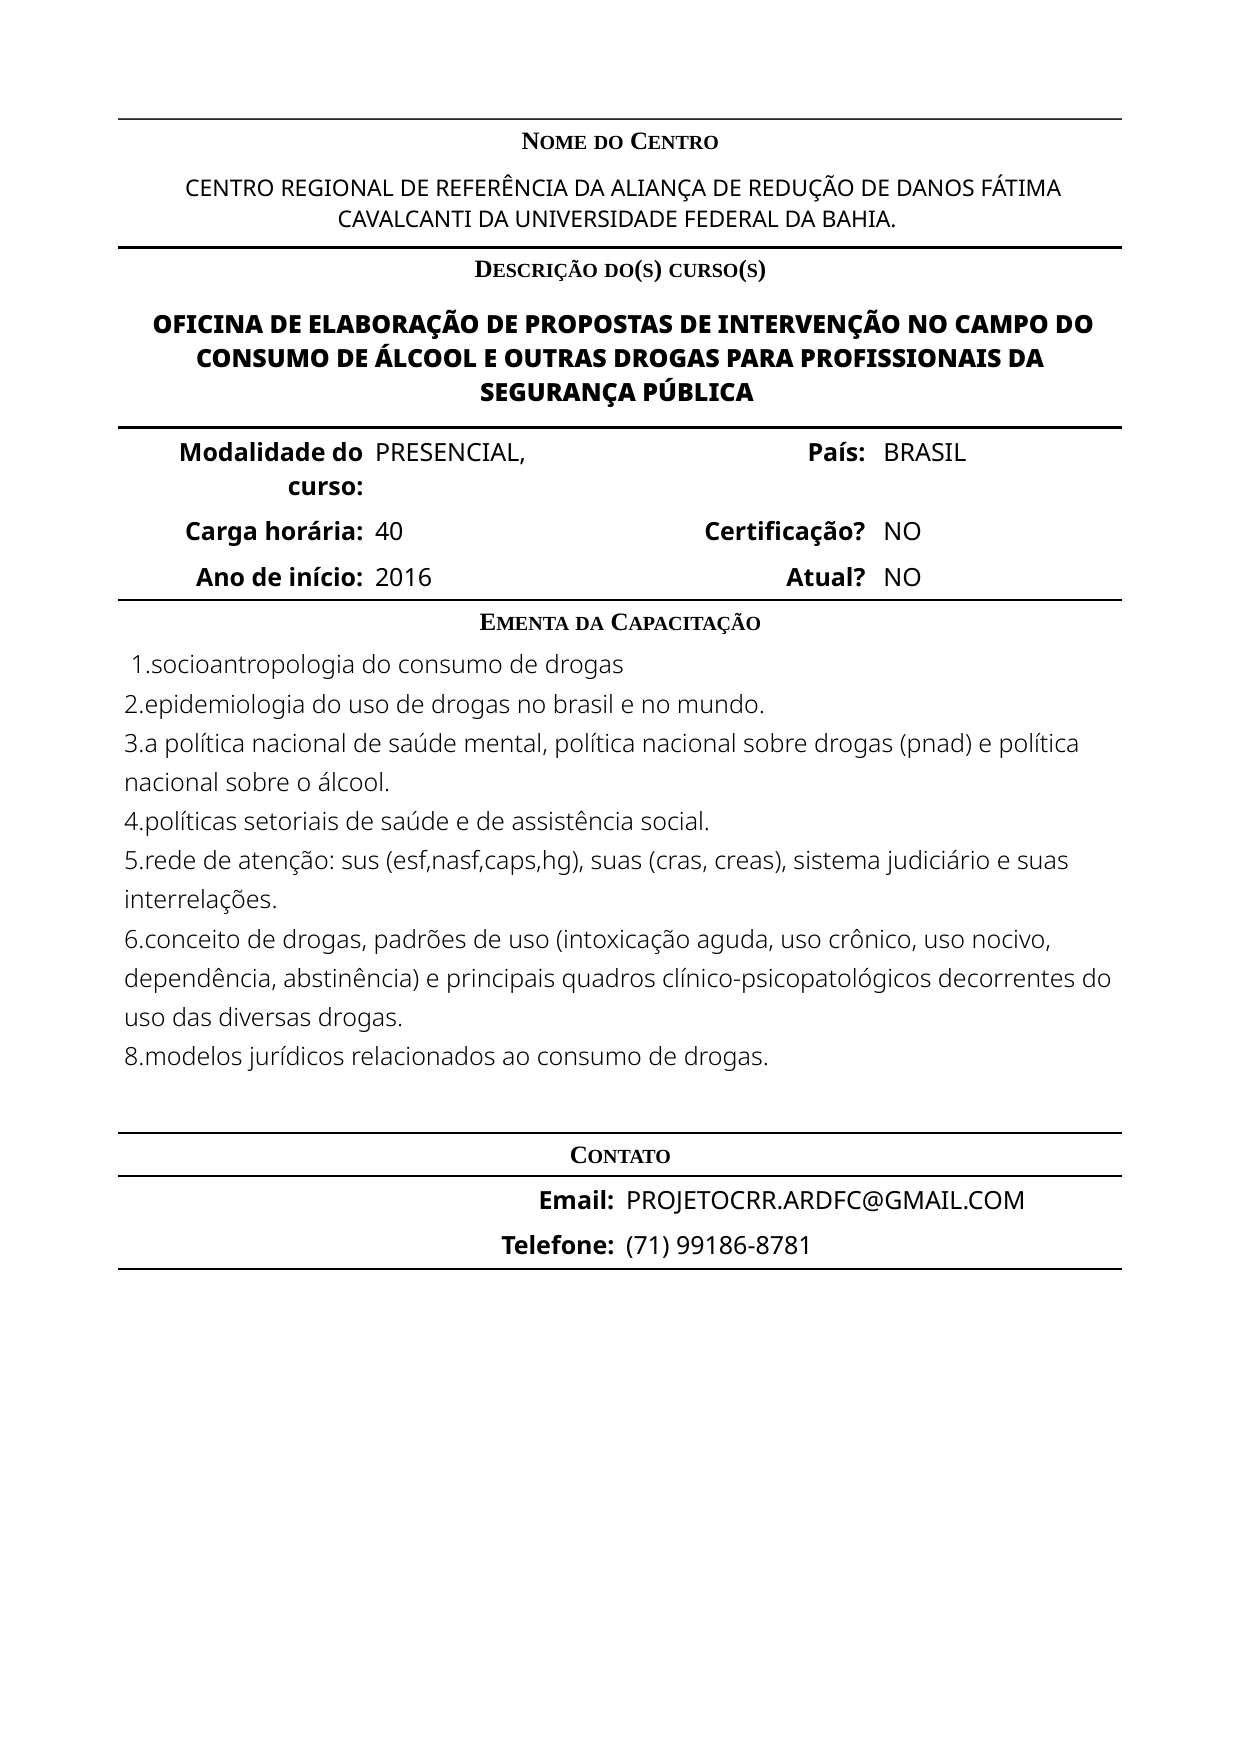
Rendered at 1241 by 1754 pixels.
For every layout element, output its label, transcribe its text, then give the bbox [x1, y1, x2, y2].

table_cell Carga horária: [118, 508, 369, 553]
table_cell OFICINA DE ELABORAÇÃO DE PROPOSTAS DE INTERVENÇÃO NO CAMPO DO CONSUMO DE ÁLCOOL E OUTRAS DROGAS PARA PROFISSIONAIS DA SEGURANÇA PÚBLICA [118, 289, 1122, 426]
table_cell Modalidade do curso: [118, 429, 369, 508]
table_cell Contato [118, 1134, 1122, 1174]
table_cell Atual? [620, 554, 871, 599]
table_cell Certificação? [620, 508, 871, 553]
table_cell 2016 [369, 554, 620, 599]
table_cell 40 [369, 508, 620, 553]
table_cell País: [620, 429, 871, 508]
table_header Nome do Centro [118, 121, 1122, 160]
table_cell PRESENCIAL, [369, 429, 620, 508]
table_cell PROJETOCRR.ARDFC@GMAIL.COM [620, 1177, 1122, 1222]
table_cell NO [871, 508, 1122, 553]
table_cell Telefone: [118, 1222, 620, 1268]
table_cell 1.SOCIOANTROPOLOGIA DO CONSUMO DE DROGAS 2.EPIDEMIOLOGIA DO USO DE DROGAS NO BRASIL E NO MUNDO. 3.A POLÍTICA NACIONAL DE SAÚDE MENTAL, POLÍTICA NACIONAL SOBRE DROGAS (PNAD) E POLÍTICA NACIONAL SOBRE O ÁLCOOL. 4.POLÍTICAS SETORIAIS DE SAÚDE E DE ASSISTÊNCIA SOCIAL. 5.REDE DE ATENÇÃO: SUS (ESF,NASF,CAPS,HG), SUAS (CRAS, CREAS), SISTEMA JUDICIÁRIO E SUAS INTERRELAÇÕES. 6.CONCEITO DE DROGAS, PADRÕES DE USO (INTOXICAÇÃO AGUDA, USO CRÔNICO, USO NOCIVO, DEPENDÊNCIA, ABSTINÊNCIA) E PRINCIPAIS QUADROS CLÍNICO-PSICOPATOLÓGICOS DECORRENTES DO USO DAS DIVERSAS DROGAS. 8.MODELOS JURÍDICOS RELACIONADOS AO CONSUMO DE DROGAS. [118, 641, 1122, 1132]
table_cell CENTRO REGIONAL DE REFERÊNCIA DA ALIANÇA DE REDUÇÃO DE DANOS FÁTIMA CAVALCANTI DA UNIVERSIDADE FEDERAL DA BAHIA. [118, 160, 1122, 246]
table_cell Descrição do(s) curso(s) [118, 249, 1122, 289]
table_cell BRASIL [871, 429, 1122, 508]
table_cell Email: [118, 1177, 620, 1222]
table_cell Ano de início: [118, 554, 369, 599]
table_cell NO [871, 554, 1122, 599]
table_cell Ementa da Capacitação [118, 601, 1122, 641]
table_cell (71) 99186-8781 [620, 1222, 1122, 1268]
